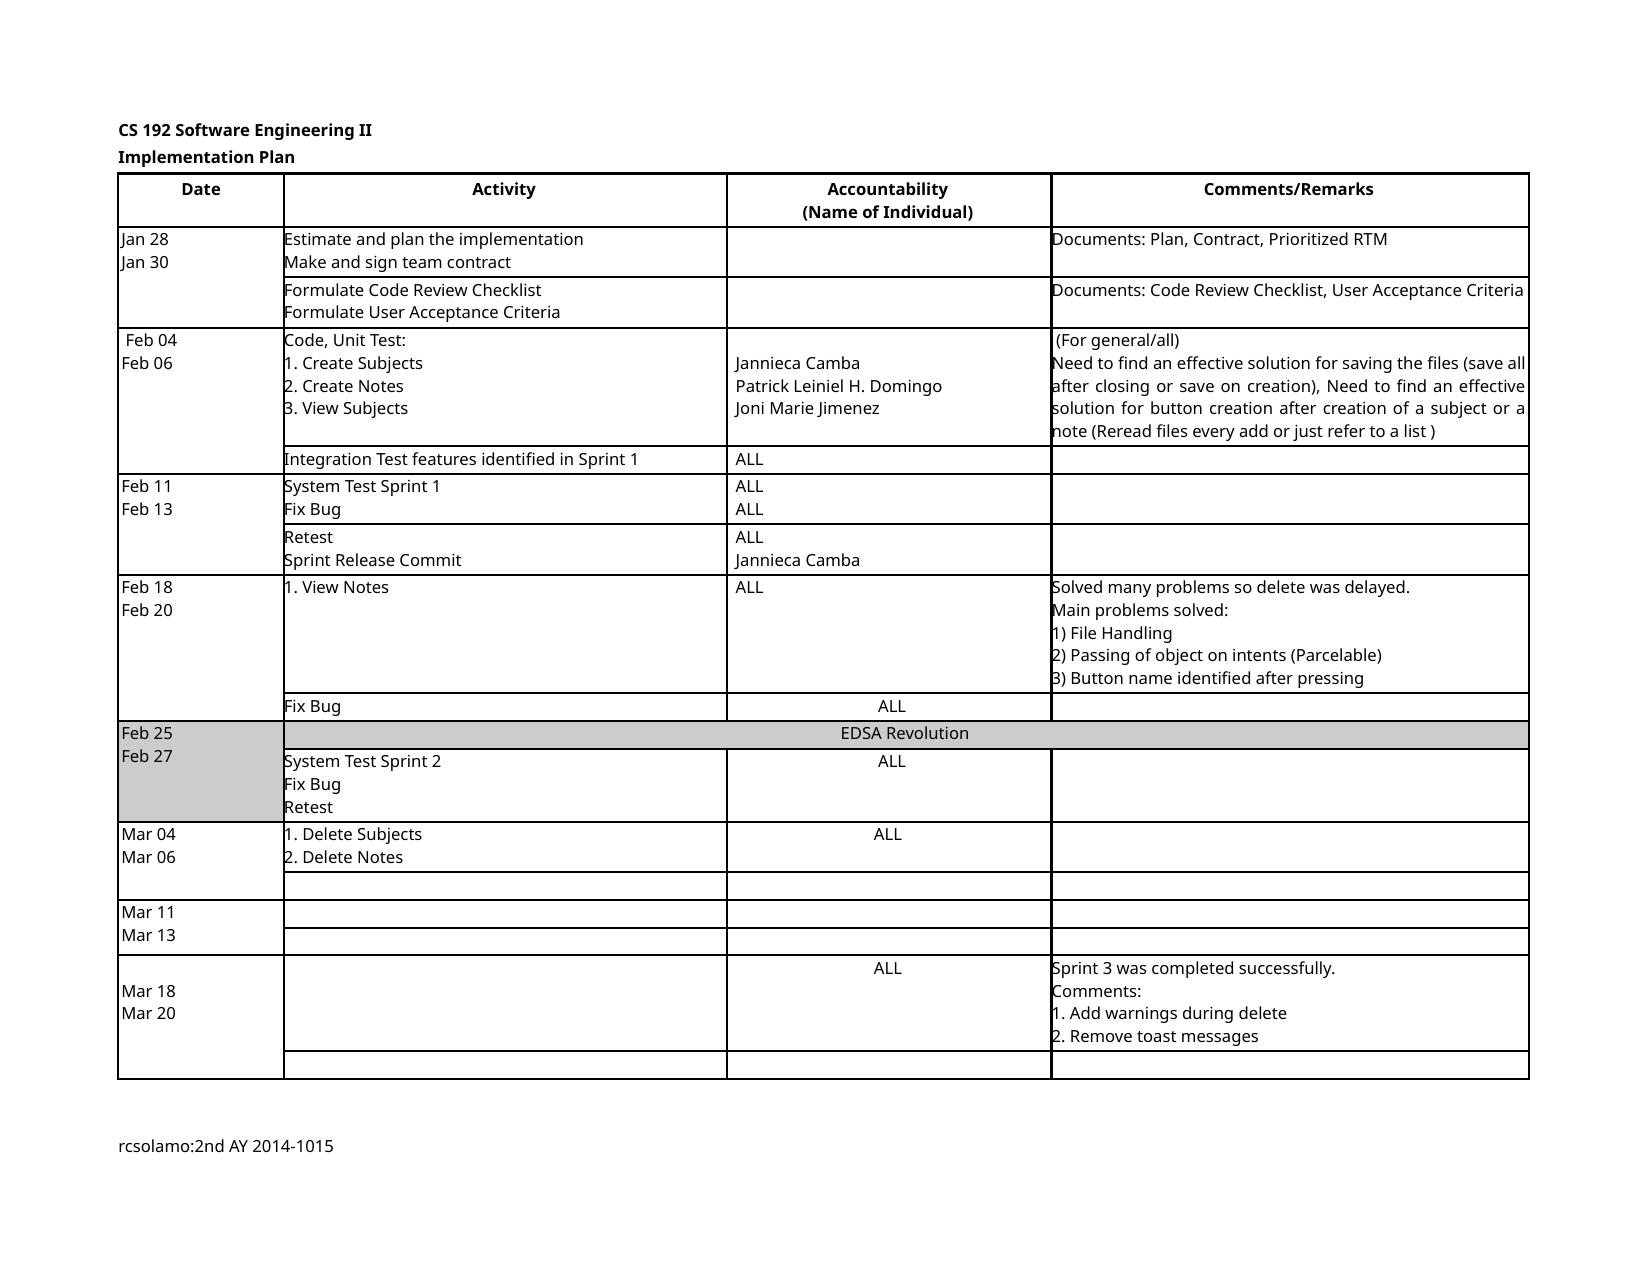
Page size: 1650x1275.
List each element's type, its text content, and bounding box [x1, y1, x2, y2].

table_header Comments/Remarks [1053, 175, 1528, 226]
table_cell [285, 956, 726, 1050]
table_cell [1053, 1052, 1528, 1078]
table_cell [285, 1052, 726, 1078]
table_cell 1. View Notes [285, 576, 726, 692]
table_cell (For general/all) Need to find an effective solution for saving the files (save all after closing or save on creation), Need to find an effective solution for button creation after creation of a subject or a note (Reread files every add or just refer to a list ) [1053, 329, 1528, 445]
table_cell [1053, 929, 1528, 954]
table_cell [728, 873, 1050, 899]
table_cell [728, 1052, 1050, 1078]
table_cell Solved many problems so delete was delayed. Main problems solved: 1) File Handling 2) Passing of object on intents (Parcelable) 3) Button name identified after pressing [1053, 576, 1528, 692]
table_cell [285, 929, 726, 954]
table_cell Mar 18 Mar 20 [119, 956, 283, 1078]
table_cell [1053, 525, 1528, 574]
table_cell [1053, 750, 1528, 821]
table_cell [285, 901, 726, 927]
table_cell Documents: Plan, Contract, Prioritized RTM [1053, 228, 1528, 276]
table_cell [1053, 873, 1528, 899]
text CS 192 Software Engineering II [118, 118, 1532, 141]
table_header Accountability (Name of Individual) [728, 175, 1050, 226]
table_cell Sprint 3 was completed successfully. Comments: 1. Add warnings during delete 2. Remove toast messages [1053, 956, 1528, 1050]
table_cell System Test Sprint 1 Fix Bug [285, 475, 726, 523]
table_cell Feb 25 Feb 27 [119, 722, 283, 821]
table_cell Mar 11 Mar 13 [119, 901, 283, 954]
table_cell [728, 901, 1050, 927]
table_cell [1053, 901, 1528, 927]
table_cell ALL Jannieca Camba [728, 525, 1050, 574]
table_cell ALL [728, 447, 1050, 473]
table_cell ALL [728, 750, 1050, 821]
table_cell [1053, 475, 1528, 523]
table_cell EDSA Revolution [285, 722, 1528, 748]
table_cell Jannieca Camba Patrick Leiniel H. Domingo Joni Marie Jimenez [728, 329, 1050, 445]
table_cell [1053, 823, 1528, 871]
table_header Activity [285, 175, 726, 226]
table_cell Feb 11 Feb 13 [119, 475, 283, 574]
table_cell Fix Bug [285, 694, 726, 720]
table_cell ALL [728, 694, 1050, 720]
table_cell ALL [728, 956, 1050, 1050]
table_cell System Test Sprint 2 Fix Bug Retest [285, 750, 726, 821]
table_cell Code, Unit Test: 1. Create Subjects 2. Create Notes 3. View Subjects [285, 329, 726, 445]
table_cell Integration Test features identified in Sprint 1 [285, 447, 726, 473]
table_cell ALL [728, 823, 1050, 871]
table_cell [728, 228, 1050, 276]
table_cell Retest Sprint Release Commit [285, 525, 726, 574]
table_cell [285, 873, 726, 899]
table_cell Feb 18 Feb 20 [119, 576, 283, 720]
table_cell Feb 04 Feb 06 [119, 329, 283, 473]
table_cell ALL [728, 576, 1050, 692]
table_cell Mar 04 Mar 06 [119, 823, 283, 899]
table_cell [1053, 447, 1528, 473]
table_cell [1053, 694, 1528, 720]
text Implementation Plan [118, 145, 1532, 168]
table_cell Formulate Code Review Checklist Formulate User Acceptance Criteria [285, 278, 726, 327]
table_cell [728, 278, 1050, 327]
table_cell ALL ALL [728, 475, 1050, 523]
table_cell Estimate and plan the implementation Make and sign team contract [285, 228, 726, 276]
table_cell Jan 28 Jan 30 [119, 228, 283, 327]
table_header Date [119, 175, 283, 226]
table_cell Documents: Code Review Checklist, User Acceptance Criteria [1053, 278, 1528, 327]
table_cell [728, 929, 1050, 954]
table_cell 1. Delete Subjects 2. Delete Notes [285, 823, 726, 871]
